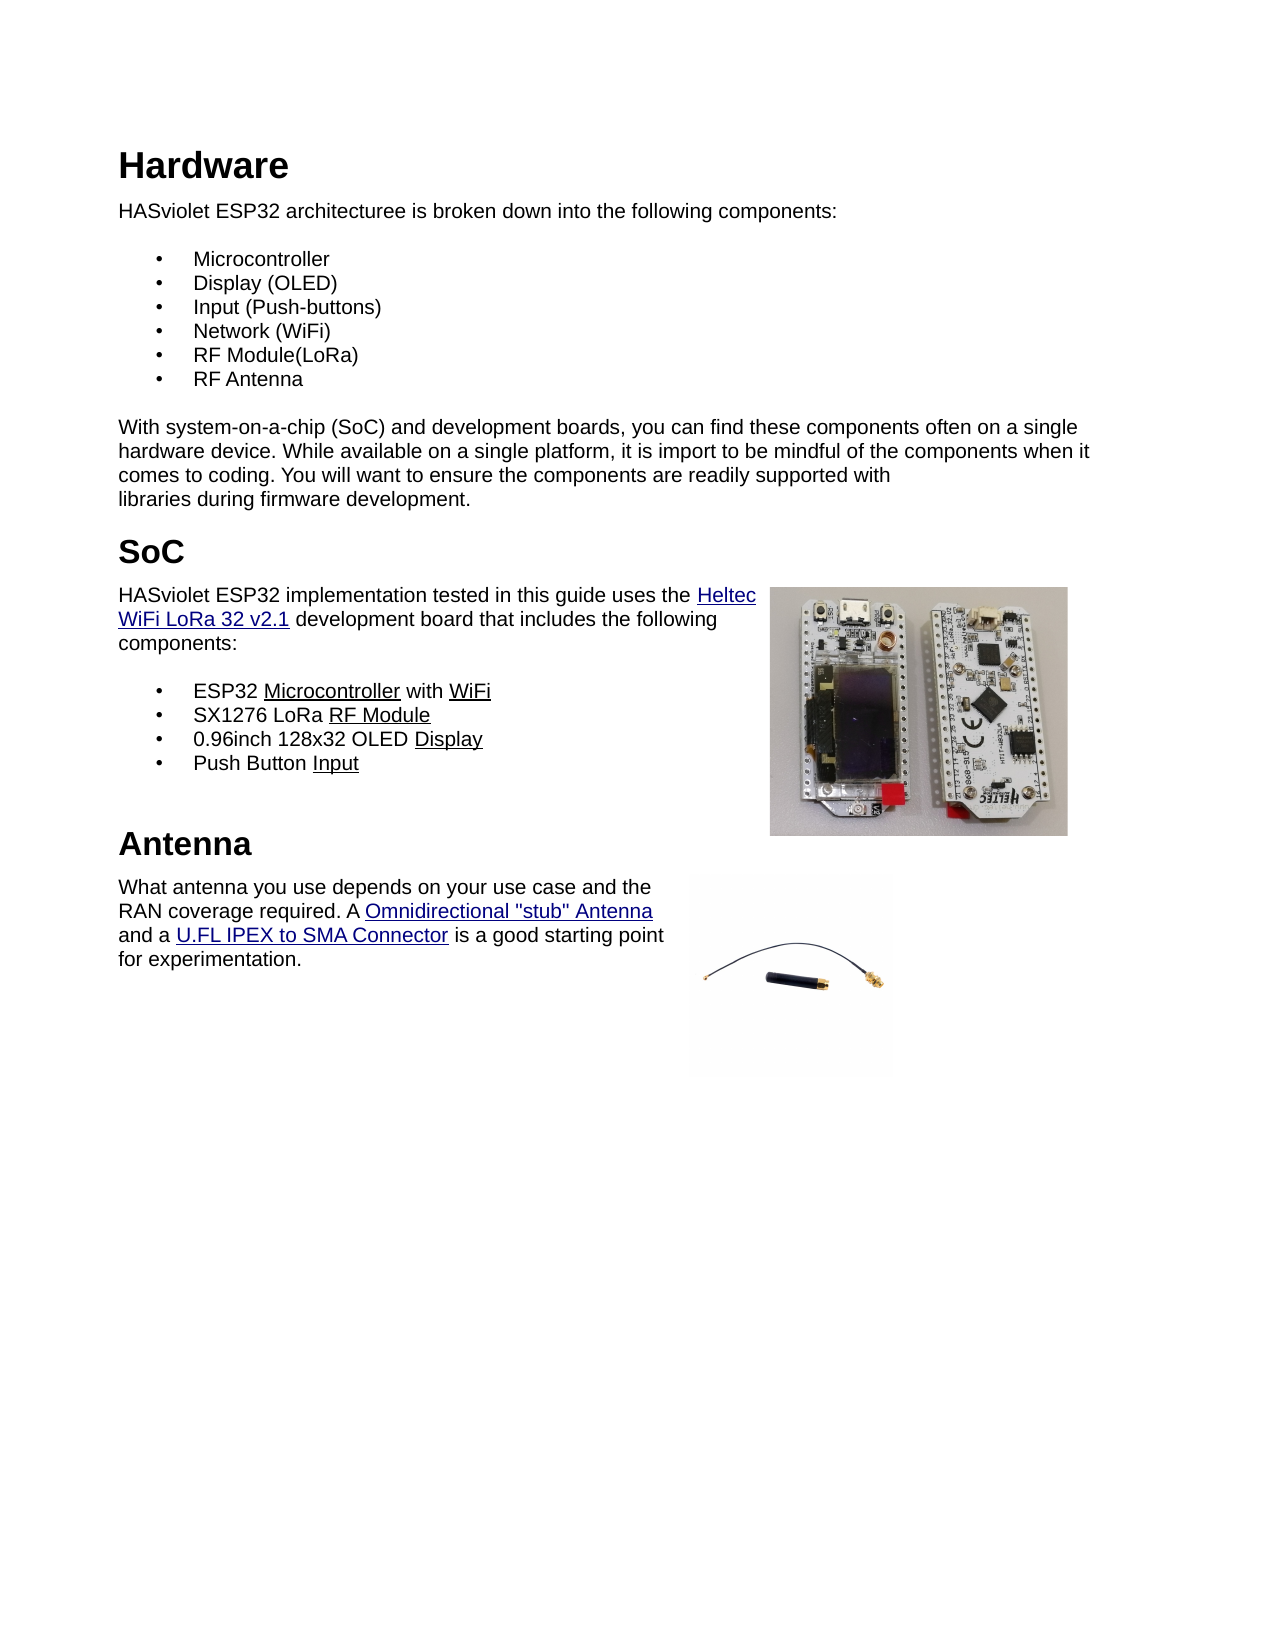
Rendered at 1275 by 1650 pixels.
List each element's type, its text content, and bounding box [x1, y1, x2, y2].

list Microcontroller [156, 247, 1157, 271]
list [1068, 678, 1157, 702]
list Network (WiFi) [156, 319, 1157, 343]
picture [769, 587, 1068, 836]
list 0.96inch 128x32 OLED Display [156, 727, 769, 751]
list [1068, 751, 1157, 775]
list [1068, 727, 1157, 751]
text HASviolet ESP32 architecturee is broken down into the following components: [118, 199, 1157, 223]
list Push Button Input [156, 751, 769, 775]
picture [689, 874, 893, 1077]
text libraries during firmware development. [118, 487, 1157, 511]
list RF Module(LoRa) [156, 343, 1157, 367]
text What antenna you use depends on your use case and the RAN coverage required. A Omnidirectional "stub" Antenna and a U.FL IPEX to SMA Connector is a good starting point for experimentation. [118, 875, 689, 971]
list Input (Push-buttons) [156, 295, 1157, 319]
text [893, 875, 1157, 971]
list SX1276 LoRa RF Module [156, 702, 769, 727]
subtitle Antenna [118, 824, 1157, 863]
list ESP32 Microcontroller with WiFi [156, 678, 769, 702]
subtitle SoC [118, 532, 1157, 570]
list Display (OLED) [156, 271, 1157, 295]
subtitle Hardware [118, 143, 1157, 186]
text With system-on-a-chip (SoC) and development boards, you can find these components often on a single hardware device. While available on a single platform, it is import to be mindful of the components when it comes to coding. You will want to ensure the components are readily supported with [118, 415, 1157, 487]
list RF Antenna [156, 367, 1157, 391]
list [1068, 702, 1157, 727]
text HASviolet ESP32 implementation tested in this guide uses the Heltec WiFi LoRa 32 v2.1 development board that includes the following components: [118, 583, 1157, 654]
